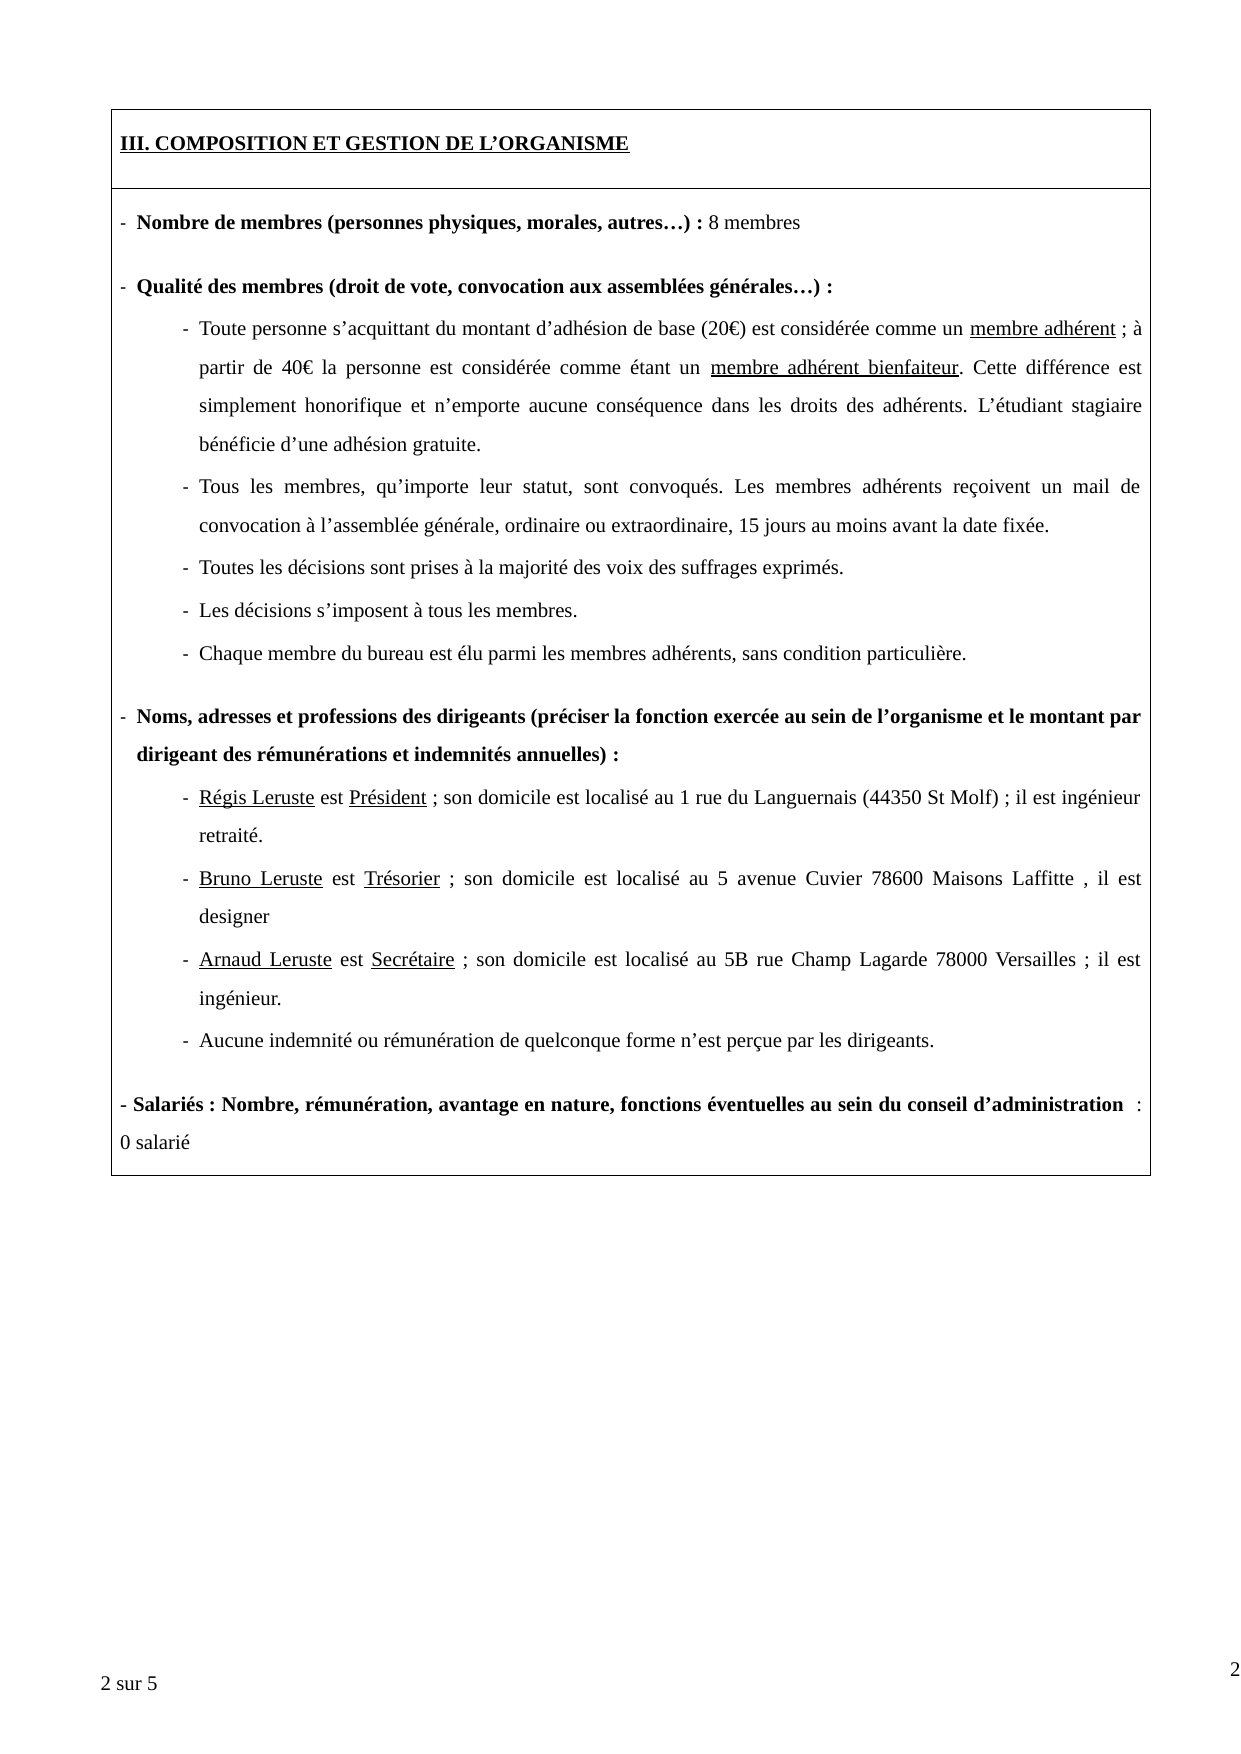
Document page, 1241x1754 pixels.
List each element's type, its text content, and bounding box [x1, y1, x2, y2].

table_header III. COMPOSITION ET GESTION DE L’ORGANISME [112, 110, 1150, 188]
table_cell Nombre de membres (personnes physiques, morales, autres…) : 8 membres Qualité des membres (droit de vote, convocation aux assemblées générales…) : Toute personne s’acquittant du montant d’adhésion de base (20€) est considérée comme un membre adhérent ; à partir de 40€ la personne est considérée comme étant un membre adhérent bienfaiteur. Cette différence est simplement honorifique et n’emporte aucune conséquence dans les droits des adhérents. L’étudiant stagiaire bénéficie d’une adhésion gratuite. Tous les membres, qu’importe leur statut, sont convoqués. Les membres adhérents reçoivent un mail de convocation à l’assemblée générale, ordinaire ou extraordinaire, 15 jours au moins avant la date fixée. Toutes les décisions sont prises à la majorité des voix des suffrages exprimés. Les décisions s’imposent à tous les membres. Chaque membre du bureau est élu parmi les membres adhérents, sans condition particulière. Noms, adresses et professions des dirigeants (préciser la fonction exercée au sein de l’organisme et le montant par dirigeant des rémunérations et indemnités annuelles) : Régis Leruste est Président ; son domicile est localisé au 1 rue du Languernais (44350 St Molf) ; il est ingénieur retraité. Bruno Leruste est Trésorier ; son domicile est localisé au 5 avenue Cuvier 78600 Maisons Laffitte , il est designer Arnaud Leruste est Secrétaire ; son domicile est localisé au 5B rue Champ Lagarde 78000 Versailles ; il est ingénieur. Aucune indemnité ou rémunération de quelconque forme n’est perçue par les dirigeants. - Salariés : Nombre, rémunération, avantage en nature, fonctions éventuelles au sein du conseil d’administration : 0 salarié [112, 189, 1150, 1175]
